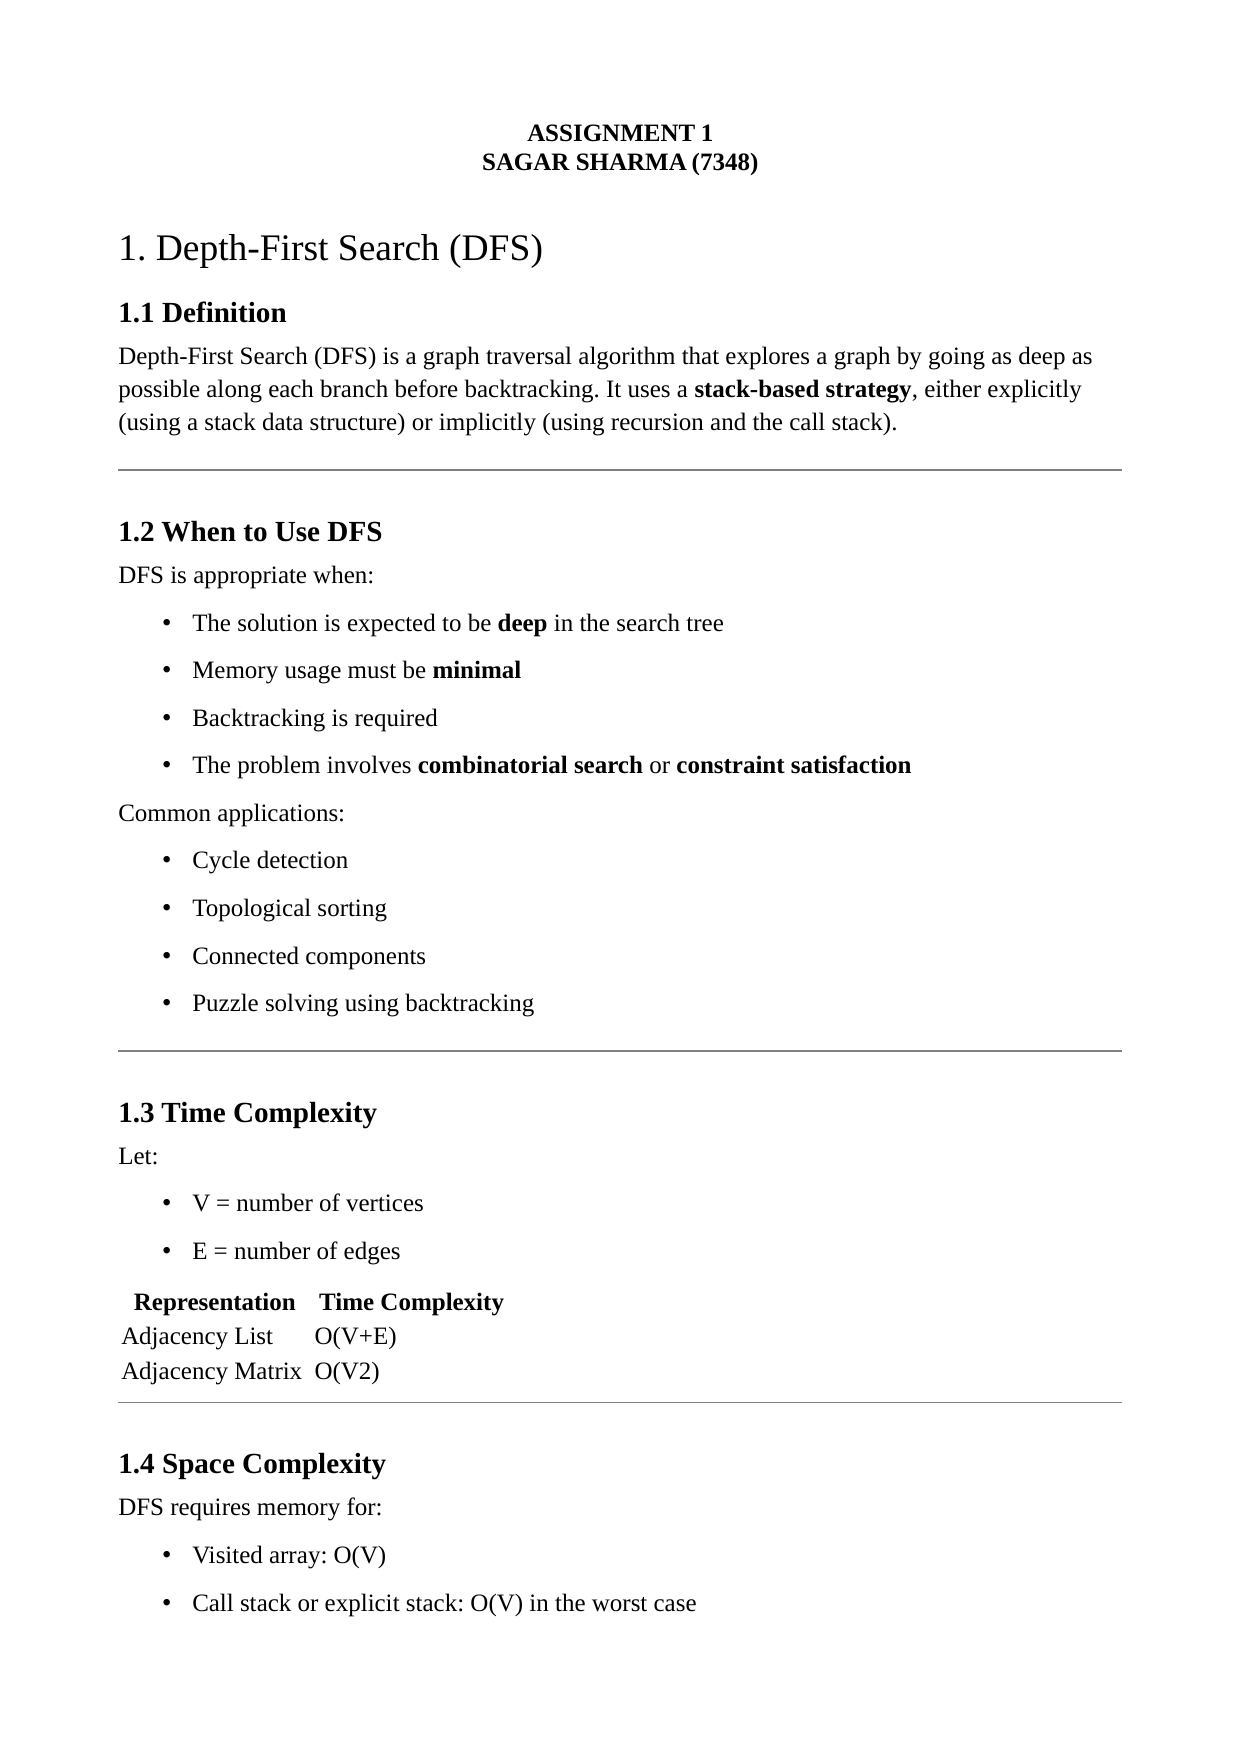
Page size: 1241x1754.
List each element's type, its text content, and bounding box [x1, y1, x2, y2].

subtitle 1. Depth-First Search (DFS) [118, 225, 1122, 268]
table_cell O(V+E) [311, 1318, 511, 1353]
list The solution is expected to be deep in the search tree [162, 608, 1122, 636]
list Cycle detection [162, 846, 1122, 874]
table_header Time Complexity [311, 1284, 511, 1318]
text Let: [118, 1141, 1122, 1170]
subtitle 1.3 Time Complexity [118, 1095, 1122, 1128]
table_header Representation [118, 1284, 311, 1318]
list Puzzle solving using backtracking [162, 988, 1122, 1017]
text Depth-First Search (DFS) is a graph traversal algorithm that explores a graph by going as deep as possible along each branch before backtracking. It uses a stack-based strategy, either explicitly (using a stack data structure) or implicitly (using recursion and the call stack). [118, 341, 1122, 436]
subtitle 1.4 Space Complexity [118, 1446, 1122, 1480]
list E = number of edges [162, 1236, 1122, 1265]
list Backtracking is required [162, 703, 1122, 732]
text DFS is appropriate when: [118, 560, 1122, 589]
list Topological sorting [162, 893, 1122, 922]
text Common applications: [118, 798, 1122, 827]
table_cell O(V2) [311, 1353, 511, 1387]
text ASSIGNMENT 1 [118, 118, 1122, 147]
list Visited array: O(V) [162, 1540, 1122, 1569]
table_cell Adjacency Matrix [118, 1353, 311, 1387]
list V = number of vertices [162, 1188, 1122, 1217]
list Memory usage must be minimal [162, 655, 1122, 684]
table_cell Adjacency List [118, 1318, 311, 1353]
list Call stack or explicit stack: O(V) in the worst case [162, 1588, 1122, 1616]
text SAGAR SHARMA (7348) [118, 147, 1122, 176]
list The problem involves combinatorial search or constraint satisfaction [162, 750, 1122, 779]
subtitle 1.2 When to Use DFS [118, 514, 1122, 547]
text DFS requires memory for: [118, 1492, 1122, 1521]
list Connected components [162, 941, 1122, 969]
subtitle 1.1 Definition [118, 295, 1122, 329]
